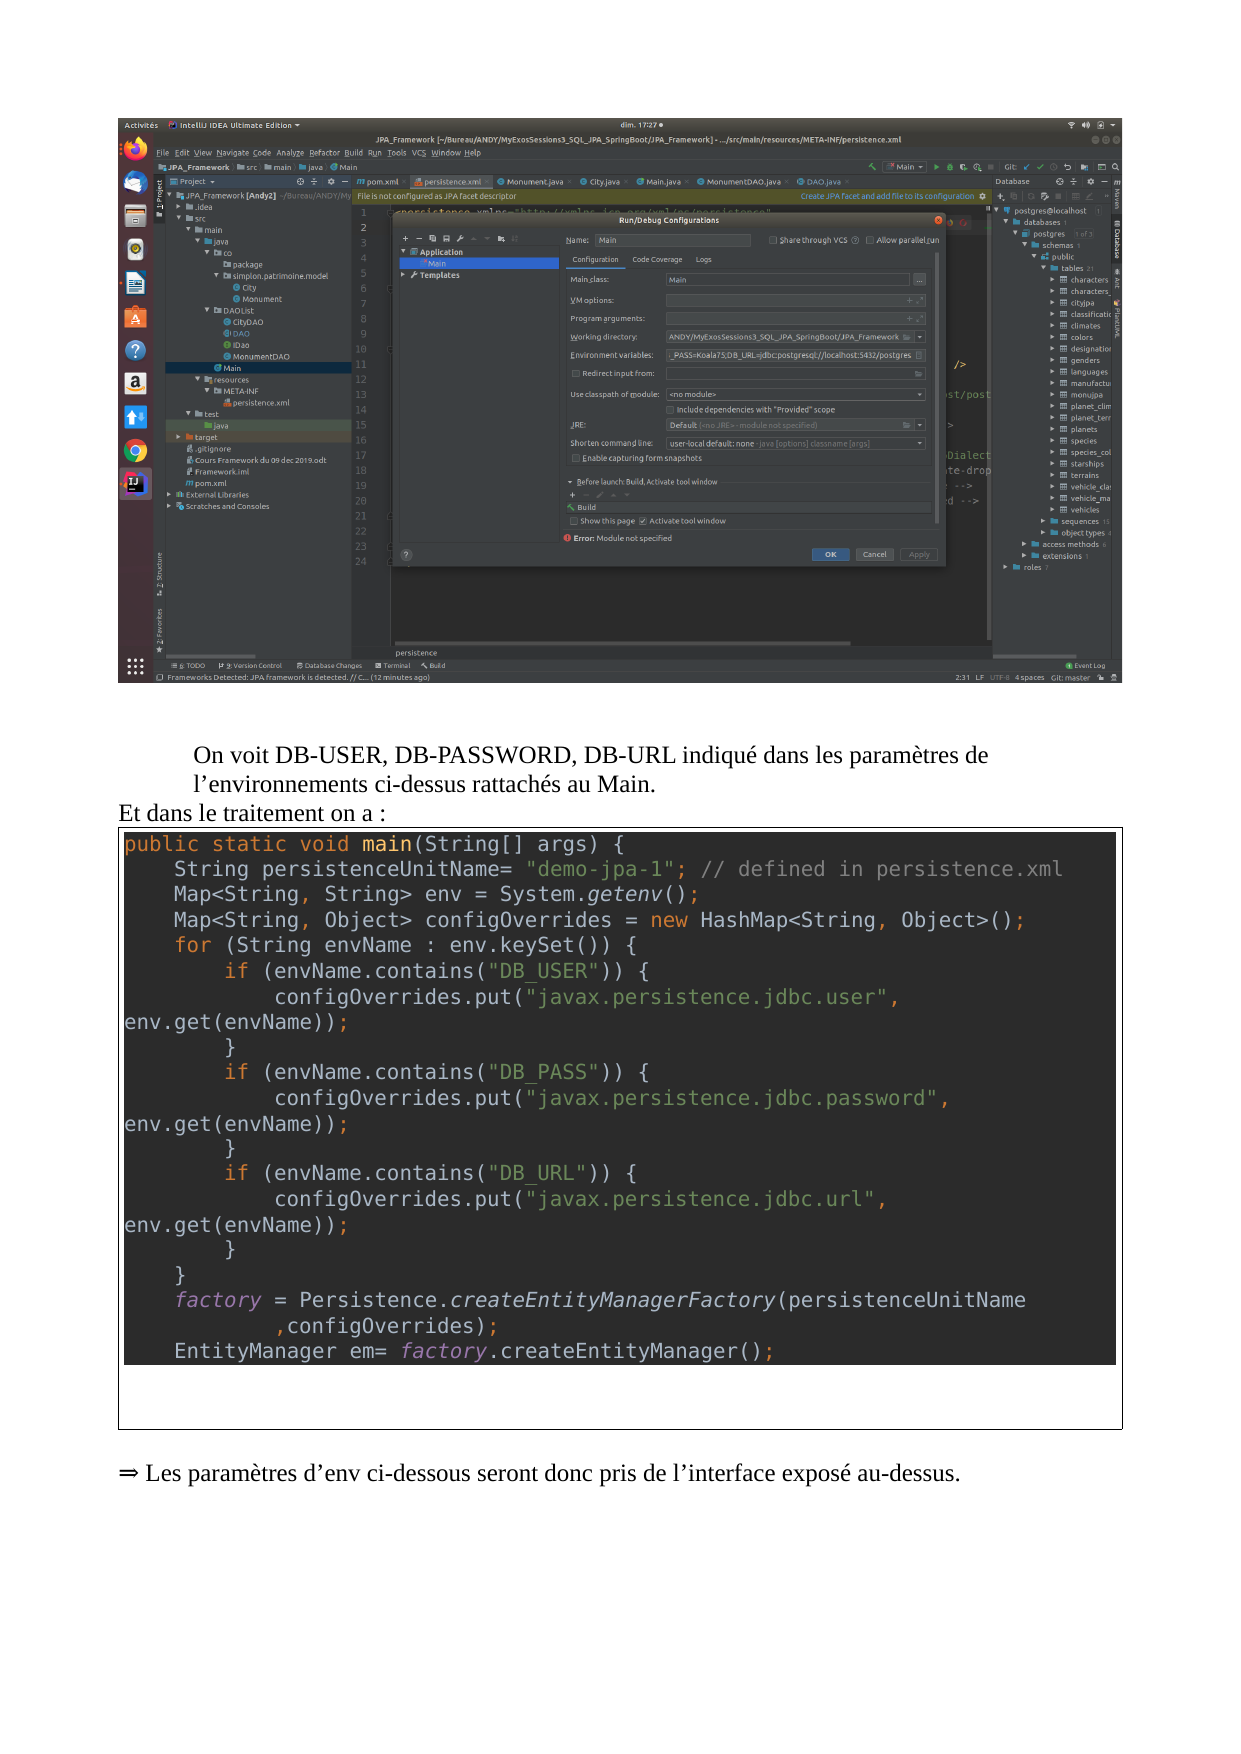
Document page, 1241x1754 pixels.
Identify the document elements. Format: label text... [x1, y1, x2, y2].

list On voit DB-USER, DB-PASSWORD, DB-URL indiqué dans les paramètres de l’environnements ci-dessus rattachés au Main. [156, 740, 1122, 798]
text ⇒ Les paramètres d’env ci-dessous seront donc pris de l’interface exposé au-dessus. [118, 1458, 1122, 1487]
table_header public static void main(String[] args) { String persistenceUnitName= "demo-jpa-1"; // defined in persistence.xml Map<String, String> env = System.getenv(); Map<String, Object> configOverrides = new HashMap<String, Object>(); for (String envName : env.keySet()) { if (envName.contains("DB_USER")) { configOverrides.put("javax.persistence.jdbc.user", env.get(envName)); } if (envName.contains("DB_PASS")) { configOverrides.put("javax.persistence.jdbc.password", env.get(envName)); } if (envName.contains("DB_URL")) { configOverrides.put("javax.persistence.jdbc.url", env.get(envName)); } } factory = Persistence.createEntityManagerFactory(persistenceUnitName ,configOverrides); EntityManager em= factory.createEntityManager(); [119, 828, 1122, 1429]
text Et dans le traitement on a : [118, 798, 1122, 827]
picture [118, 118, 1123, 683]
